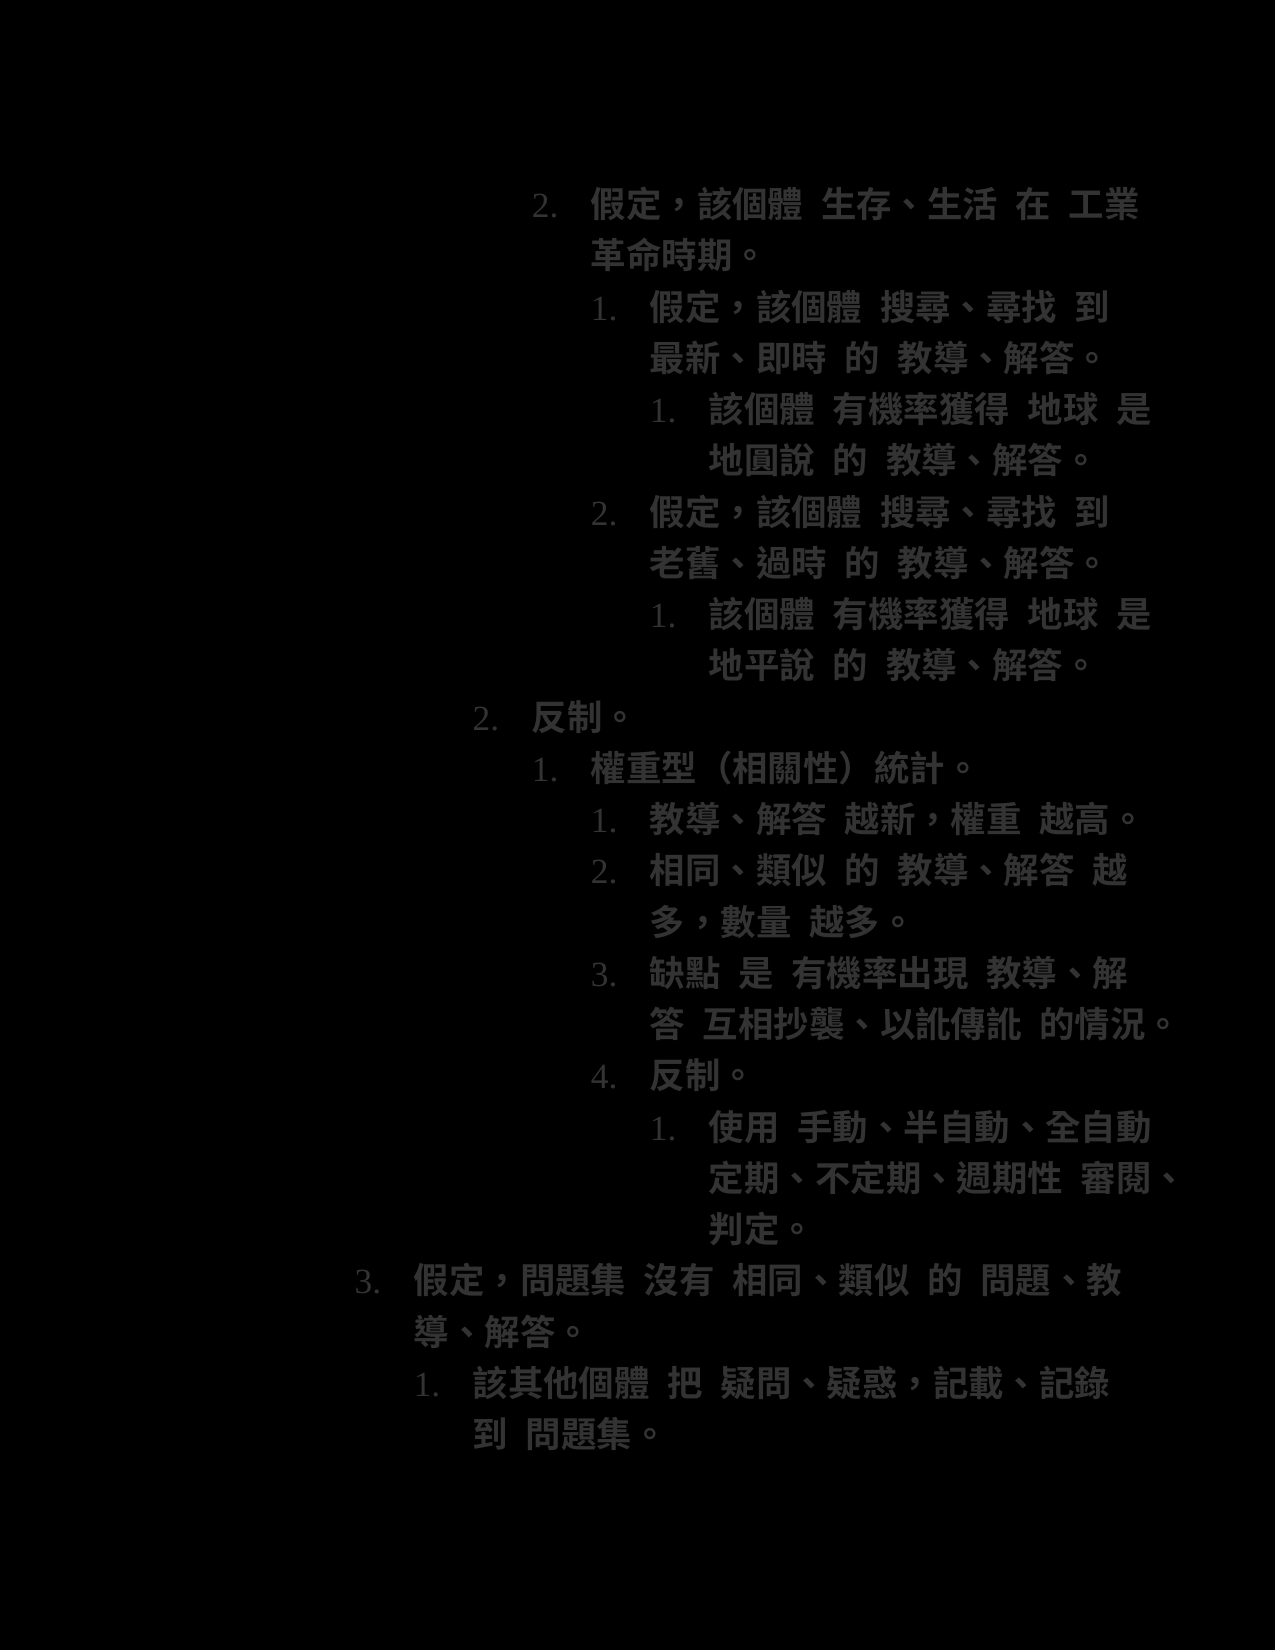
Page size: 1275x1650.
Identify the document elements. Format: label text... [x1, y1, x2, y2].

list 反制。 [591, 1048, 1157, 1099]
list 權重型（相關性）統計。 [532, 740, 1157, 791]
list 缺點 是 有機率出現 教導、解答 互相抄襲、以訛傳訛 的情況。 [591, 945, 1157, 1048]
list 該個體 有機率獲得 地球 是 地圓說 的 教導、解答。 [649, 381, 1157, 484]
list 該個體 有機率獲得 地球 是 地平說 的 教導、解答。 [649, 586, 1157, 689]
list 假定，該個體 生存、生活 在 工業革命時期。 [532, 176, 1157, 279]
list 該其他個體 把 疑問、疑惑，記載、記錄 到 問題集。 [413, 1355, 1157, 1458]
list 教導、解答 越新，權重 越高。 [591, 791, 1157, 843]
list 假定，該個體 搜尋、尋找 到 最新、即時 的 教導、解答。 [591, 279, 1157, 381]
list 假定，該個體 搜尋、尋找 到 老舊、過時 的 教導、解答。 [591, 484, 1157, 586]
list 使用 手動、半自動、全自動 定期、不定期、週期性 審閱、判定。 [649, 1099, 1157, 1253]
list 假定，問題集 沒有 相同、類似 的 問題、教導、解答。 [354, 1253, 1157, 1355]
list 相同、類似 的 教導、解答 越多，數量 越多。 [591, 843, 1157, 945]
list 反制。 [472, 689, 1157, 740]
